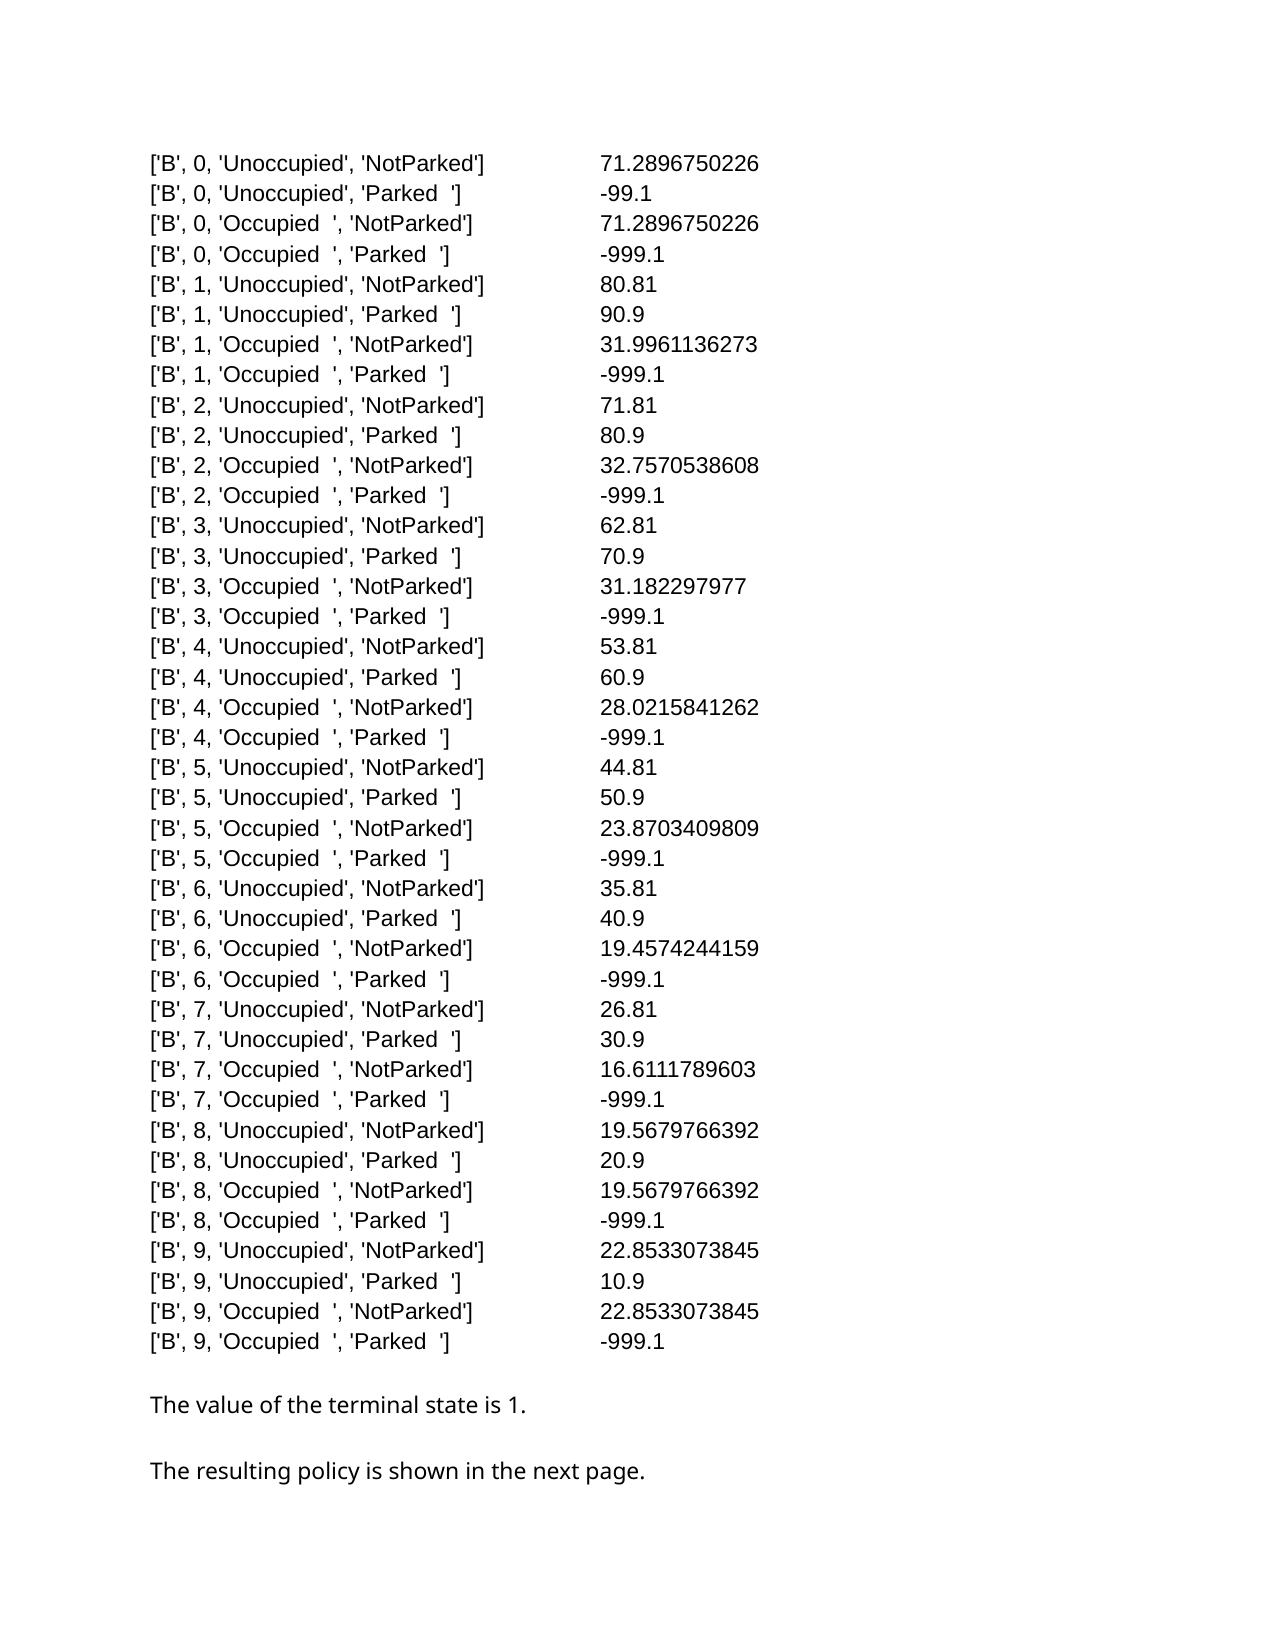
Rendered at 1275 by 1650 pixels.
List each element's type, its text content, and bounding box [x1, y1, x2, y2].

list ['B', 2, 'Occupied ', 'Parked '] -999.1 [150, 482, 1125, 509]
list ['B', 6, 'Unoccupied', 'Parked '] 40.9 [150, 905, 1125, 932]
list ['B', 5, 'Unoccupied', 'NotParked'] 44.81 [150, 754, 1125, 781]
list ['B', 1, 'Unoccupied', 'NotParked'] 80.81 [150, 271, 1125, 297]
list ['B', 9, 'Unoccupied', 'Parked '] 10.9 [150, 1268, 1125, 1294]
list ['B', 0, 'Unoccupied', 'NotParked'] 71.2896750226 [150, 150, 1125, 176]
list ['B', 3, 'Occupied ', 'NotParked'] 31.182297977 [150, 573, 1125, 599]
list ['B', 2, 'Unoccupied', 'Parked '] 80.9 [150, 422, 1125, 448]
list ['B', 5, 'Occupied ', 'Parked '] -999.1 [150, 845, 1125, 871]
list ['B', 2, 'Occupied ', 'NotParked'] 32.7570538608 [150, 452, 1125, 478]
list ['B', 7, 'Occupied ', 'NotParked'] 16.6111789603 [150, 1056, 1125, 1083]
list ['B', 4, 'Unoccupied', 'Parked '] 60.9 [150, 663, 1125, 690]
list ['B', 5, 'Occupied ', 'NotParked'] 23.8703409809 [150, 814, 1125, 841]
list ['B', 3, 'Occupied ', 'Parked '] -999.1 [150, 603, 1125, 629]
list ['B', 0, 'Occupied ', 'Parked '] -999.1 [150, 241, 1125, 267]
list ['B', 7, 'Unoccupied', 'NotParked'] 26.81 [150, 996, 1125, 1022]
list ['B', 4, 'Occupied ', 'Parked '] -999.1 [150, 724, 1125, 750]
list ['B', 9, 'Unoccupied', 'NotParked'] 22.8533073845 [150, 1237, 1125, 1264]
list ['B', 3, 'Unoccupied', 'Parked '] 70.9 [150, 543, 1125, 569]
list ['B', 6, 'Unoccupied', 'NotParked'] 35.81 [150, 875, 1125, 901]
list ['B', 8, 'Occupied ', 'Parked '] -999.1 [150, 1207, 1125, 1234]
list ['B', 8, 'Unoccupied', 'NotParked'] 19.5679766392 [150, 1117, 1125, 1143]
list ['B', 1, 'Unoccupied', 'Parked '] 90.9 [150, 301, 1125, 327]
list ['B', 4, 'Unoccupied', 'NotParked'] 53.81 [150, 633, 1125, 660]
list ['B', 7, 'Occupied ', 'Parked '] -999.1 [150, 1086, 1125, 1113]
list ['B', 1, 'Occupied ', 'Parked '] -999.1 [150, 361, 1125, 388]
list ['B', 6, 'Occupied ', 'NotParked'] 19.4574244159 [150, 935, 1125, 962]
list ['B', 8, 'Unoccupied', 'Parked '] 20.9 [150, 1147, 1125, 1173]
list ['B', 2, 'Unoccupied', 'NotParked'] 71.81 [150, 392, 1125, 418]
list ['B', 8, 'Occupied ', 'NotParked'] 19.5679766392 [150, 1177, 1125, 1203]
list The value of the terminal state is 1. [150, 1388, 1125, 1420]
list ['B', 6, 'Occupied ', 'Parked '] -999.1 [150, 966, 1125, 992]
list ['B', 0, 'Unoccupied', 'Parked '] -99.1 [150, 180, 1125, 207]
list ['B', 3, 'Unoccupied', 'NotParked'] 62.81 [150, 512, 1125, 539]
list ['B', 5, 'Unoccupied', 'Parked '] 50.9 [150, 784, 1125, 811]
list ['B', 0, 'Occupied ', 'NotParked'] 71.2896750226 [150, 210, 1125, 237]
list ['B', 7, 'Unoccupied', 'Parked '] 30.9 [150, 1026, 1125, 1052]
list ['B', 1, 'Occupied ', 'NotParked'] 31.9961136273 [150, 331, 1125, 358]
list ['B', 9, 'Occupied ', 'Parked '] -999.1 [150, 1328, 1125, 1354]
list The resulting policy is shown in the next page. [150, 1455, 1125, 1486]
list ['B', 9, 'Occupied ', 'NotParked'] 22.8533073845 [150, 1298, 1125, 1324]
list ['B', 4, 'Occupied ', 'NotParked'] 28.0215841262 [150, 694, 1125, 720]
